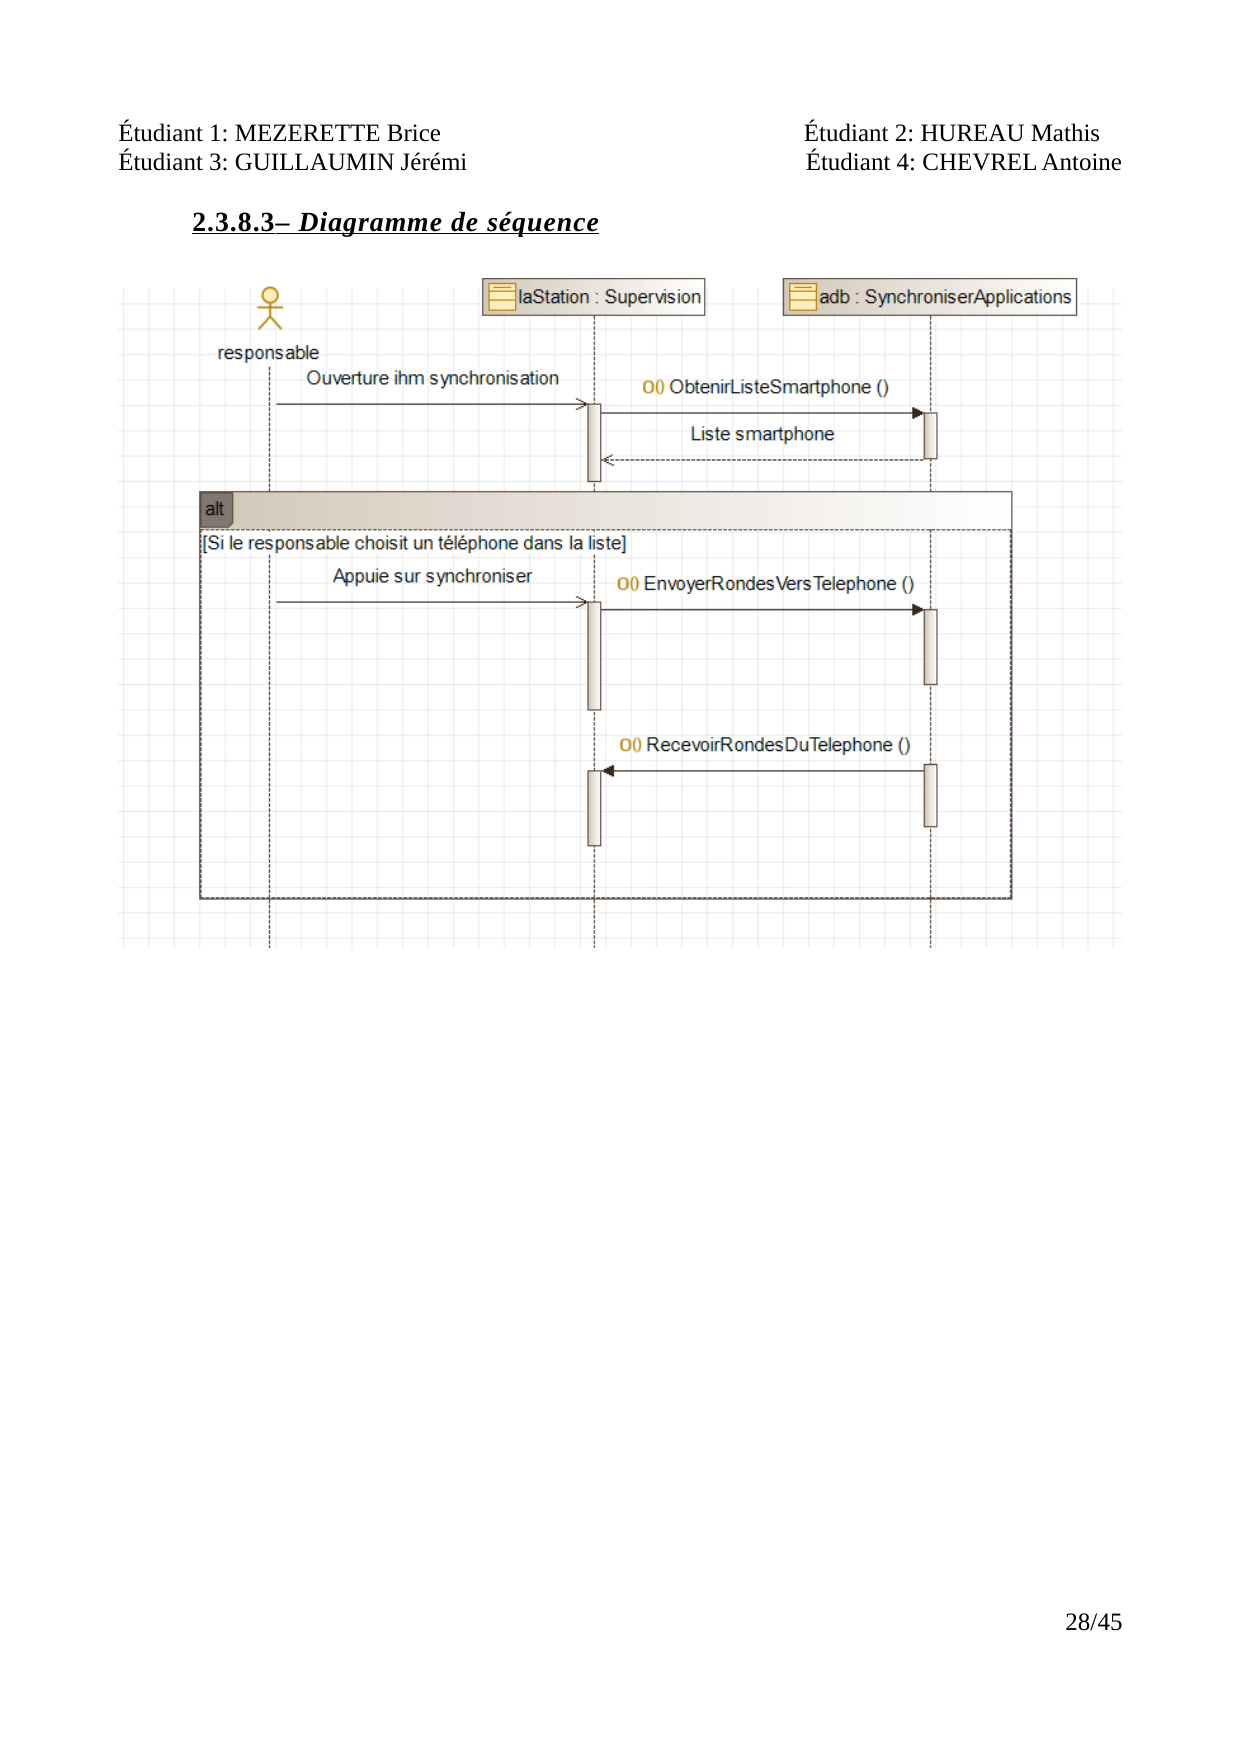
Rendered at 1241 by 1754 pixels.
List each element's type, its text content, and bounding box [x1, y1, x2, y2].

picture [118, 278, 1123, 948]
subtitle 2.3.8.3– Diagramme de séquence [118, 205, 1122, 237]
